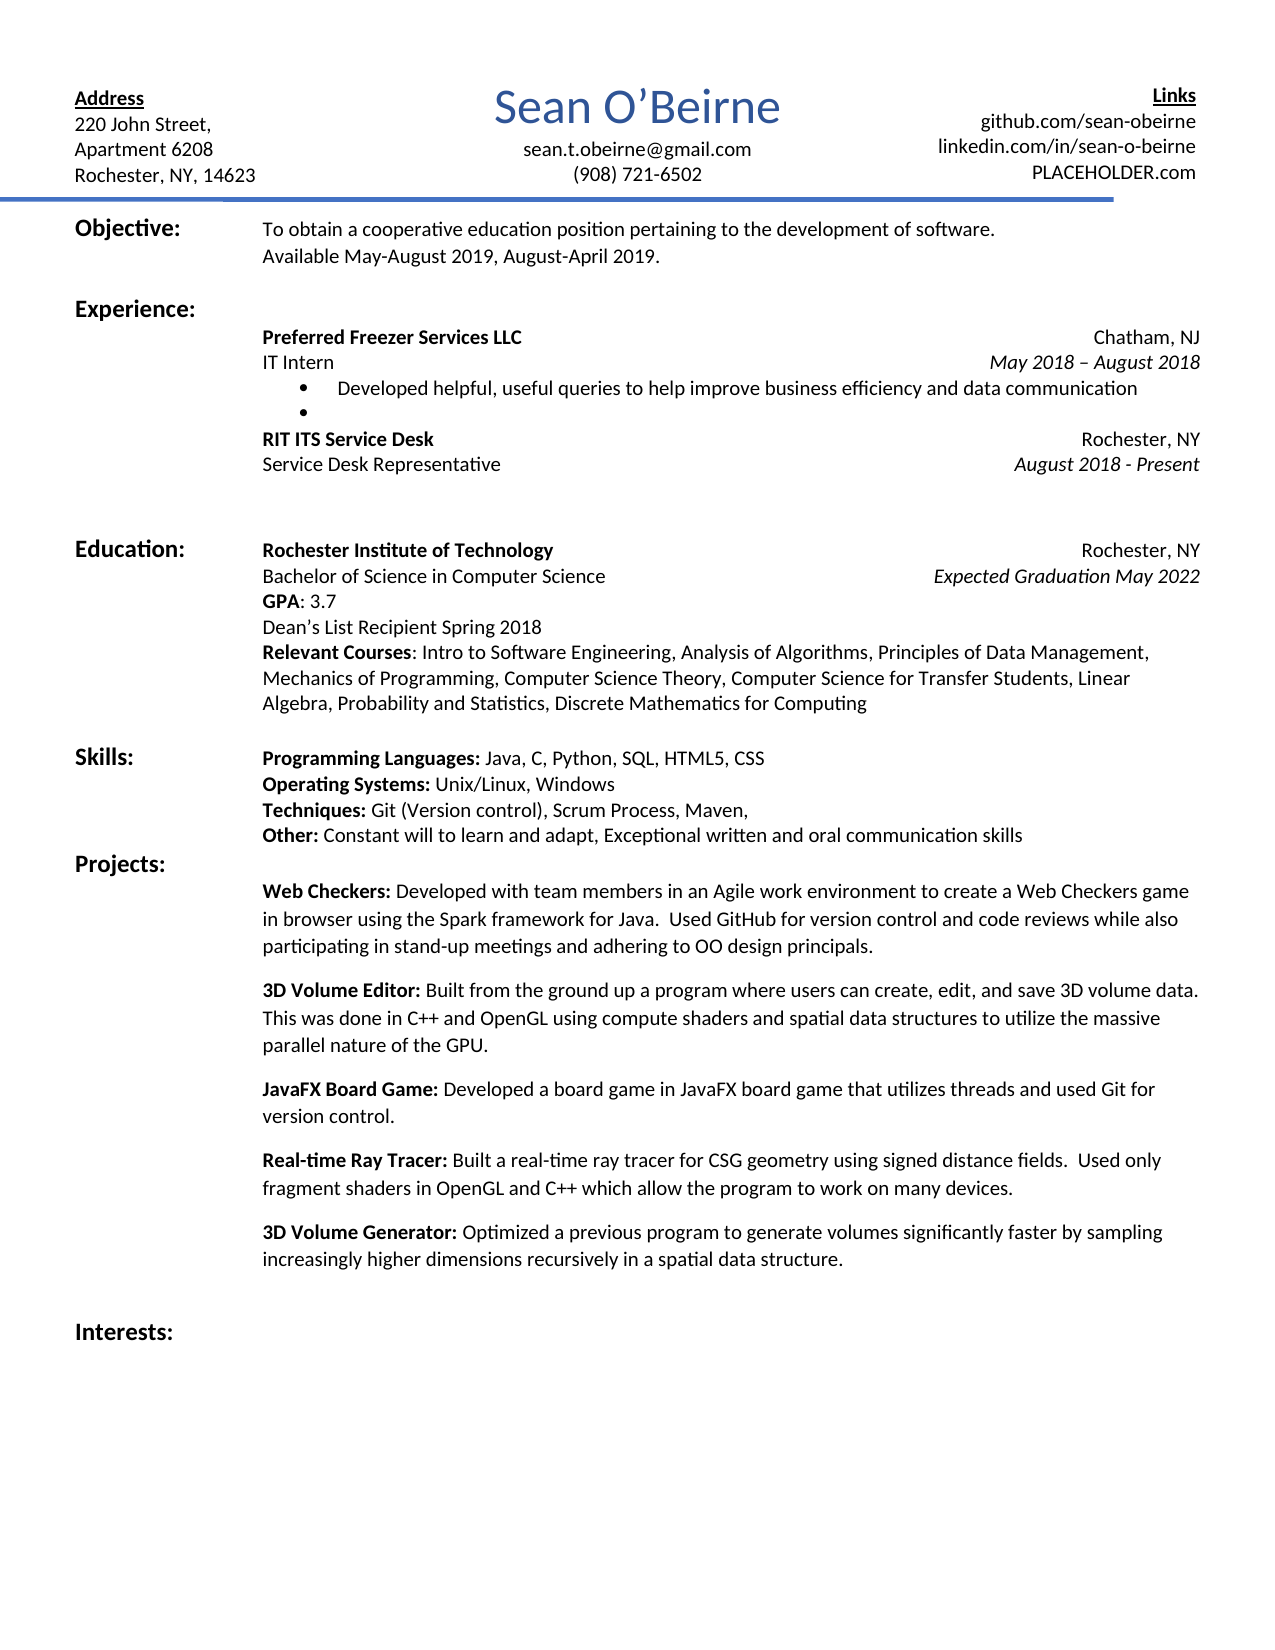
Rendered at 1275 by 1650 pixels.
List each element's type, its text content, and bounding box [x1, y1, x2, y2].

text Real-time Ray Tracer: Built a real-time ray tracer for CSG geometry using signed distance fields. Used only fragment shaders in OpenGL and C++ which allow the program to work on many devices. [262, 1148, 1200, 1200]
text Other: Constant will to learn and adapt, Exceptional written and oral communication skills [75, 822, 1200, 848]
text 3D Volume Generator: Optimized a previous program to generate volumes significantly faster by sampling increasingly higher dimensions recursively in a spatial data structure. [262, 1219, 1200, 1272]
text RIT ITS Service Desk Rochester, NY [75, 426, 1200, 451]
text Sean O’Beirne [75, 75, 1200, 136]
text PLACEHOLDER.com [921, 159, 1196, 180]
text Skills: Programming Languages: Java, C, Python, SQL, HTML5, CSS [75, 741, 1200, 772]
text Relevant Courses: Intro to Software Engineering, Analysis of Algorithms, Principles of Data Management, Mechanics of Programming, Computer Science Theory, Computer Science for Transfer Students, Linear Algebra, Probability and Statistics, Discrete Mathematics for Computing [75, 639, 1200, 716]
text Rochester, NY, 14623 [74, 162, 290, 183]
text 3D Volume Editor: Built from the ground up a program where users can create, edit, and save 3D volume data. This was done in C++ and OpenGL using compute shaders and spatial data structures to utilize the massive parallel nature of the GPU. [262, 977, 1200, 1057]
text Dean’s List Recipient Spring 2018 [75, 614, 1200, 639]
text IT Intern May 2018 – August 2018 [75, 349, 1200, 375]
text Techniques: Git (Version control), Scrum Process, Maven, [75, 797, 1200, 822]
text (908) 721-6502 [75, 161, 1200, 187]
text Projects: [75, 848, 1200, 878]
text GPA: 3.7 [75, 589, 1200, 614]
text Objective: To obtain a cooperative education position pertaining to the development of software. [75, 212, 1200, 243]
text JavaFX Board Game: Developed a board game in JavaFX board game that utilizes threads and used Git for version control. [262, 1076, 1200, 1129]
text Operating Systems: Unix/Linux, Windows [75, 772, 1200, 797]
text 220 John Street, [74, 111, 290, 136]
text Experience: [75, 294, 1200, 324]
text linkedin.com/in/sean-o-beirne [921, 133, 1196, 159]
text Available May-August 2019, August-April 2019. [75, 243, 1200, 268]
text Interests: [75, 1316, 1200, 1346]
text Service Desk Representative August 2018 - Present [75, 451, 1200, 477]
text Address [74, 86, 290, 111]
list Developed helpful, useful queries to help improve business efficiency and data communication [300, 375, 1200, 400]
text github.com/sean-obeirne [921, 108, 1196, 133]
text sean.t.obeirne@gmail.com [290, 136, 921, 161]
text Education: Rochester Institute of Technology Rochester, NY [75, 533, 1200, 563]
text Bachelor of Science in Computer Science Expected Graduation May 2022 [75, 563, 1200, 589]
text Web Checkers: Developed with team members in an Agile work environment to create a Web Checkers game in browser using the Spark framework for Java. Used GitHub for version control and code reviews while also participating in stand-up meetings and adhering to OO design principals. [262, 878, 1200, 959]
text Preferred Freezer Services LLC Chatham, NJ [75, 324, 1200, 349]
text Apartment 6208 [74, 136, 290, 162]
text Links [921, 83, 1196, 108]
